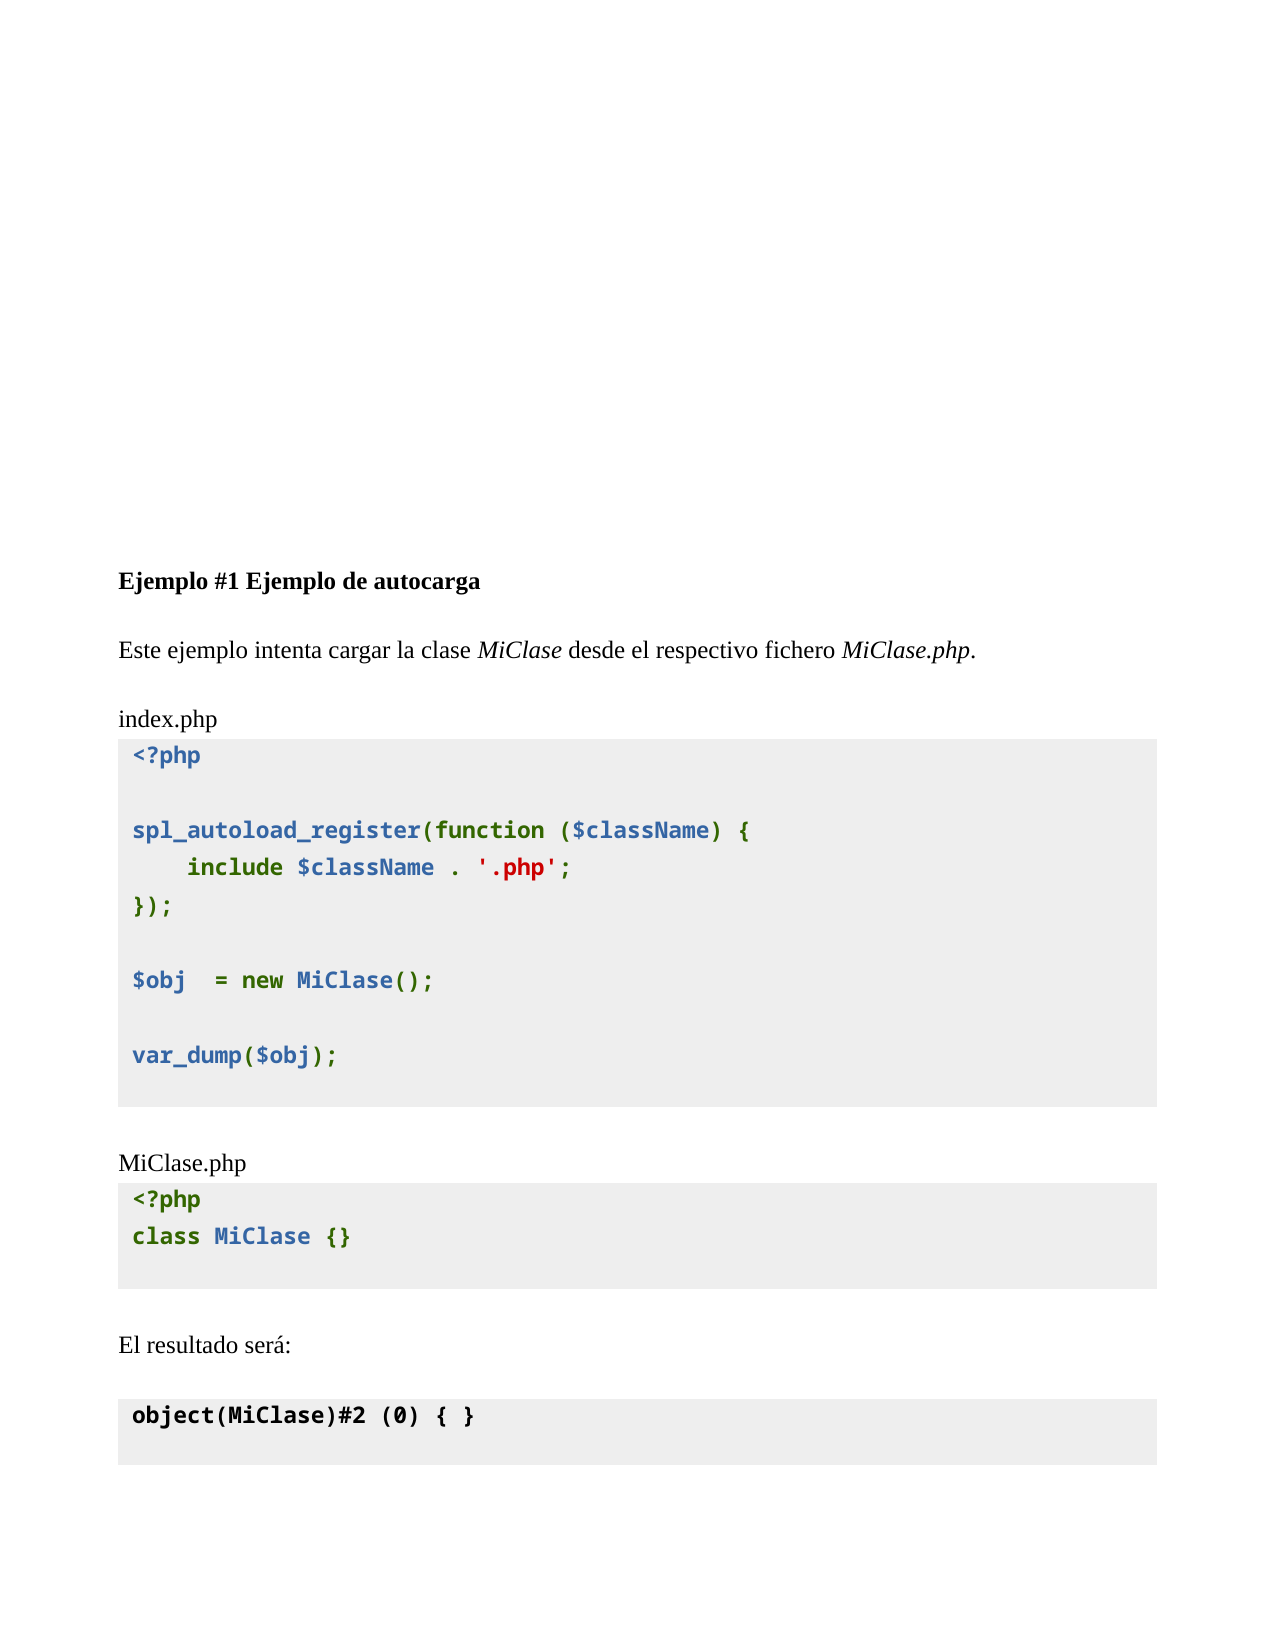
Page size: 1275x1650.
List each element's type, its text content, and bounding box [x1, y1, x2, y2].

text MiClase.php [118, 1148, 1157, 1177]
text }); [118, 889, 1157, 920]
text <?php [118, 739, 1157, 770]
text El resultado será: [118, 1330, 1157, 1358]
text Ejemplo #1 Ejemplo de autocarga [118, 566, 1157, 595]
text object(MiClase)#2 (0) { } [118, 1399, 1157, 1430]
text Este ejemplo intenta cargar la clase MiClase desde el respectivo fichero MiClase.php. [118, 635, 1157, 664]
text index.php [118, 704, 1157, 733]
text include $className . '.php'; [118, 851, 1157, 882]
text <?php [118, 1183, 1157, 1214]
text var_dump($obj); [118, 1039, 1157, 1070]
text class MiClase {} [118, 1220, 1157, 1251]
text spl_autoload_register(function ($className) { [118, 814, 1157, 845]
text $obj = new MiClase(); [118, 964, 1157, 995]
